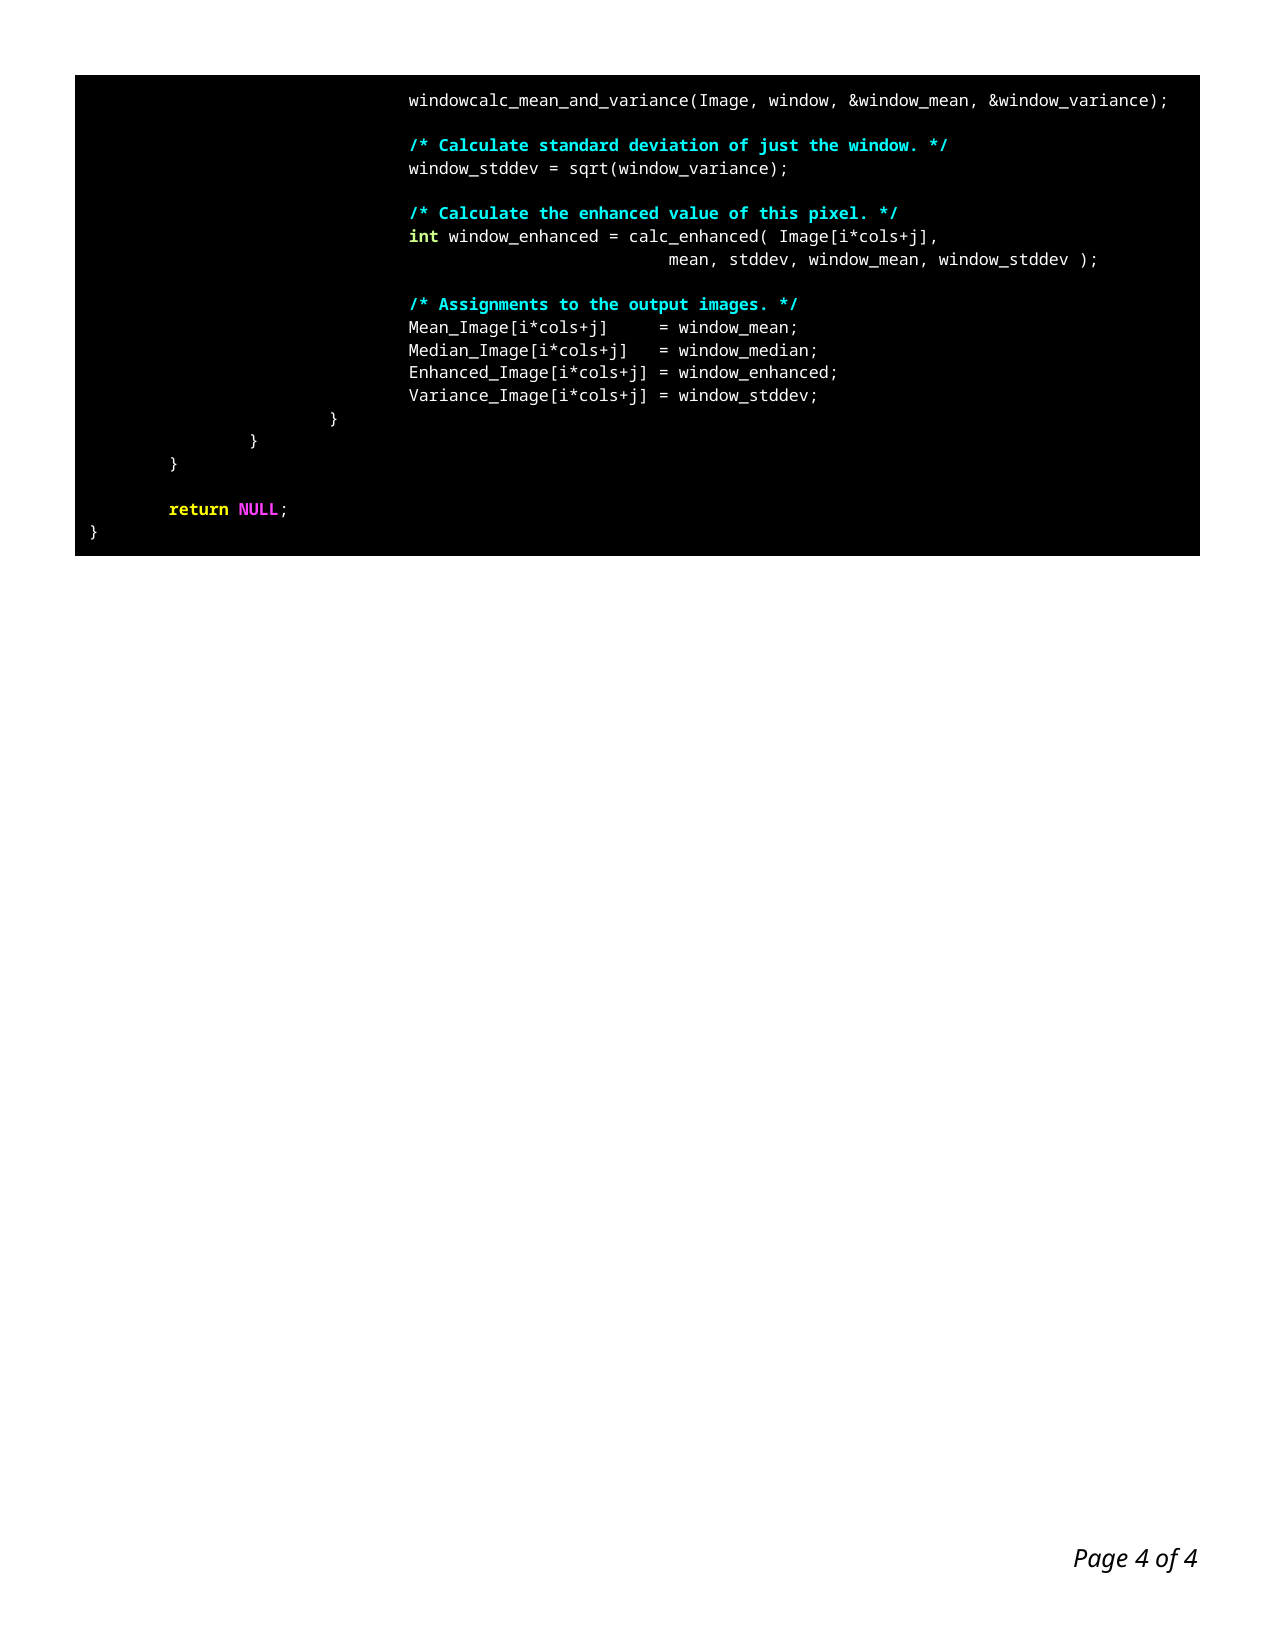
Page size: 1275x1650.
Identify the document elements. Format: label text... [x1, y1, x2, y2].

text windowcalc_mean_and_variance(Image, window, &window_mean, &window_variance); /* Calculate standard deviation of just the window. */ window_stddev = sqrt(window_variance); /* Calculate the enhanced value of this pixel. */ int window_enhanced = calc_enhanced( Image[i*cols+j], mean, stddev, window_mean, window_stddev ); /* Assignments to the output images. */ Mean_Image[i*cols+j] = window_mean; Median_Image[i*cols+j] = window_median; Enhanced_Image[i*cols+j] = window_enhanced; Variance_Image[i*cols+j] = window_stddev; } } } return NULL; } [85, 85, 1189, 546]
